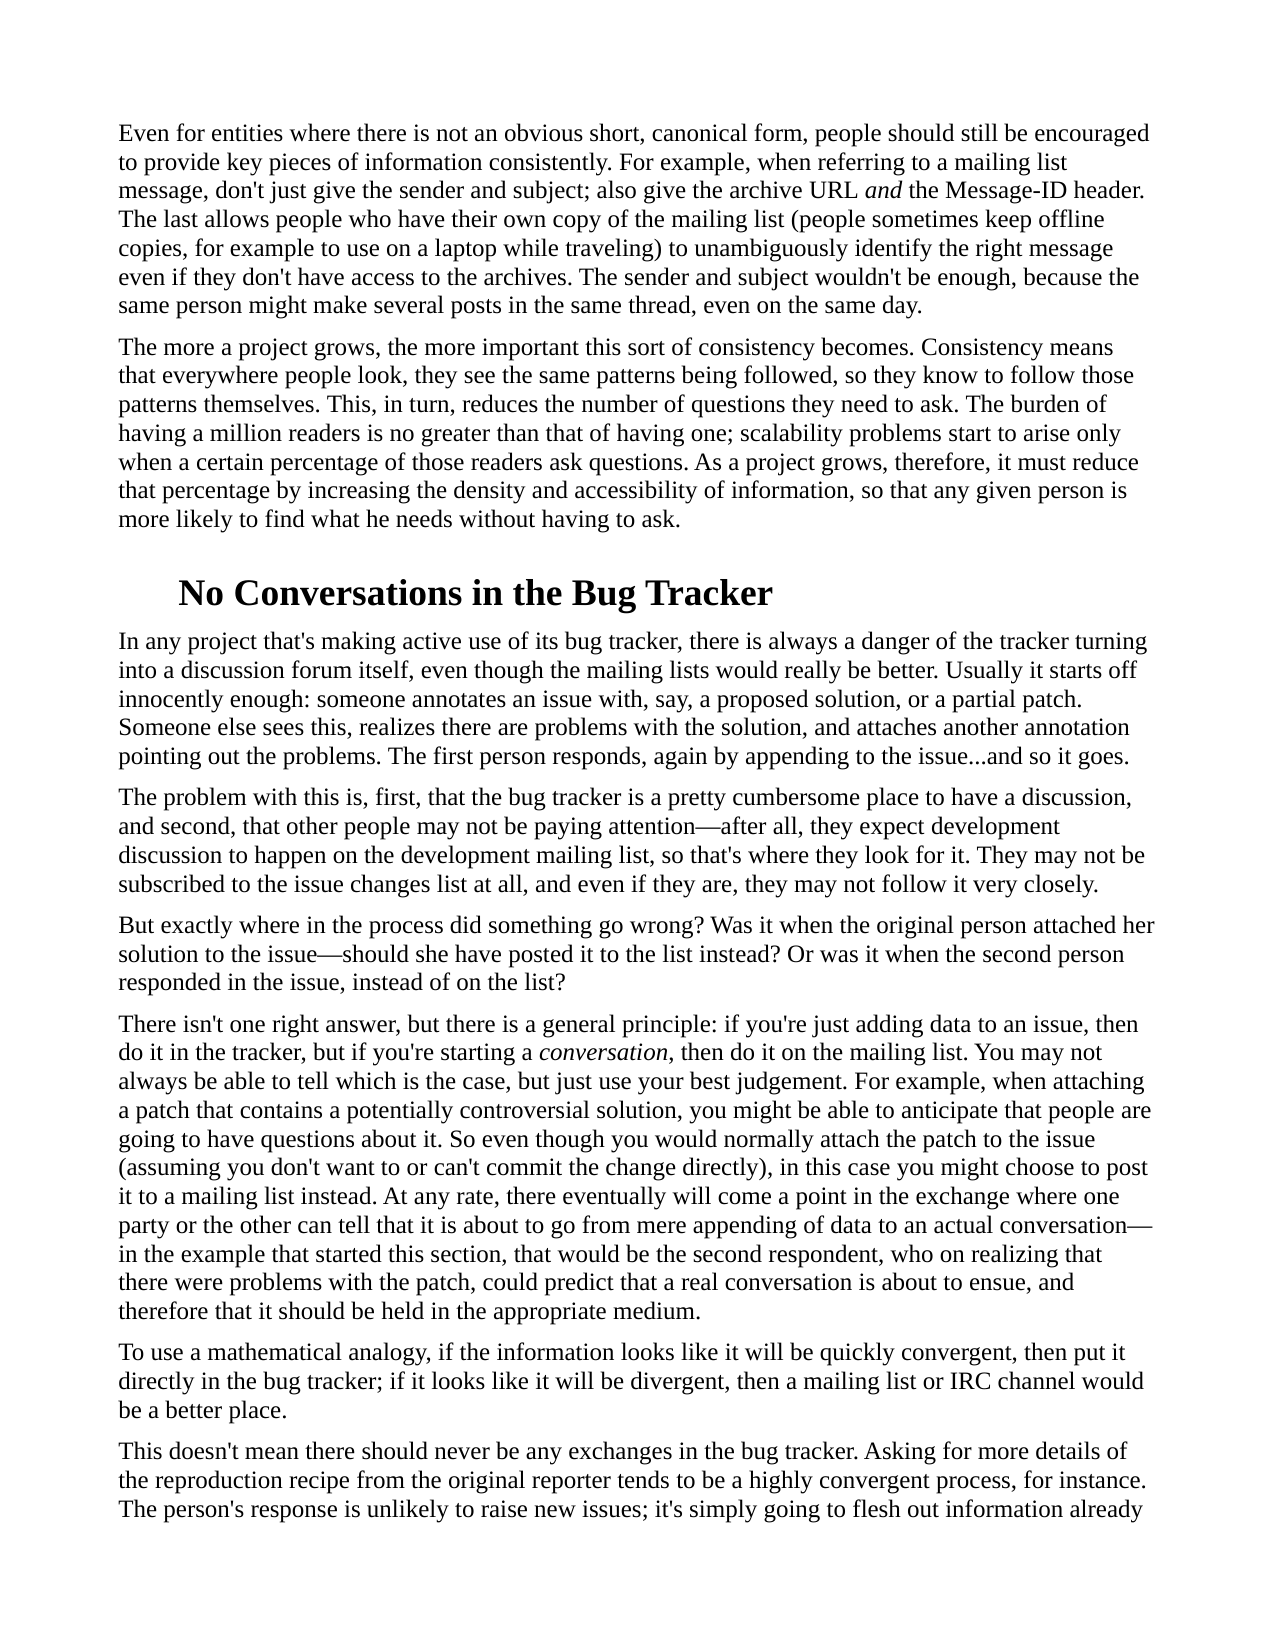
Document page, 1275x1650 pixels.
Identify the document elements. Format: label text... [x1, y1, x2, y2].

text The more a project grows, the more important this sort of consistency becomes. Consistency means that everywhere people look, they see the same patterns being followed, so they know to follow those patterns themselves. This, in turn, reduces the number of questions they need to ask. The burden of having a million readers is no greater than that of having one; scalability problems start to arise only when a certain percentage of those readers ask questions. As a project grows, therefore, it must reduce that percentage by increasing the density and accessibility of information, so that any given person is more likely to find what he needs without having to ask. [118, 332, 1157, 533]
text In any project that's making active use of its bug tracker, there is always a danger of the tracker turning into a discussion forum itself, even though the mailing lists would really be better. Usually it starts off innocently enough: someone annotates an issue with, say, a proposed solution, or a partial patch. Someone else sees this, realizes there are problems with the solution, and attaches another annotation pointing out the problems. The first person responds, again by appending to the issue...and so it goes. [118, 626, 1157, 770]
subtitle No Conversations in the Bug Tracker [118, 571, 1157, 614]
text This doesn't mean there should never be any exchanges in the bug tracker. Asking for more details of the reproduction recipe from the original reporter tends to be a highly convergent process, for instance. The person's response is unlikely to raise new issues; it's simply going to flesh out information already [118, 1436, 1157, 1522]
text To use a mathematical analogy, if the information looks like it will be quickly convergent, then put it directly in the bug tracker; if it looks like it will be divergent, then a mailing list or IRC channel would be a better place. [118, 1337, 1157, 1424]
text Even for entities where there is not an obvious short, canonical form, people should still be encouraged to provide key pieces of information consistently. For example, when referring to a mailing list message, don't just give the sender and subject; also give the archive URL and the Message-ID header. The last allows people who have their own copy of the mailing list (people sometimes keep offline copies, for example to use on a laptop while traveling) to unambiguously identify the right message even if they don't have access to the archives. The sender and subject wouldn't be enough, because the same person might make several posts in the same thread, even on the same day. [118, 118, 1157, 319]
text There isn't one right answer, but there is a general principle: if you're just adding data to an issue, then do it in the tracker, but if you're starting a conversation, then do it on the mailing list. You may not always be able to tell which is the case, but just use your best judgement. For example, when attaching a patch that contains a potentially controversial solution, you might be able to anticipate that people are going to have questions about it. So even though you would normally attach the patch to the issue (assuming you don't want to or can't commit the change directly), in this case you might choose to post it to a mailing list instead. At any rate, there eventually will come a point in the exchange where one party or the other can tell that it is about to go from mere appending of data to an actual conversation—in the example that started this section, that would be the second respondent, who on realizing that there were problems with the patch, could predict that a real conversation is about to ensue, and therefore that it should be held in the appropriate medium. [118, 1009, 1157, 1325]
text The problem with this is, first, that the bug tracker is a pretty cumbersome place to have a discussion, and second, that other people may not be paying attention—after all, they expect development discussion to happen on the development mailing list, so that's where they look for it. They may not be subscribed to the issue changes list at all, and even if they are, they may not follow it very closely. [118, 782, 1157, 897]
text But exactly where in the process did something go wrong? Was it when the original person attached her solution to the issue—should she have posted it to the list instead? Or was it when the second person responded in the issue, instead of on the list? [118, 910, 1157, 996]
